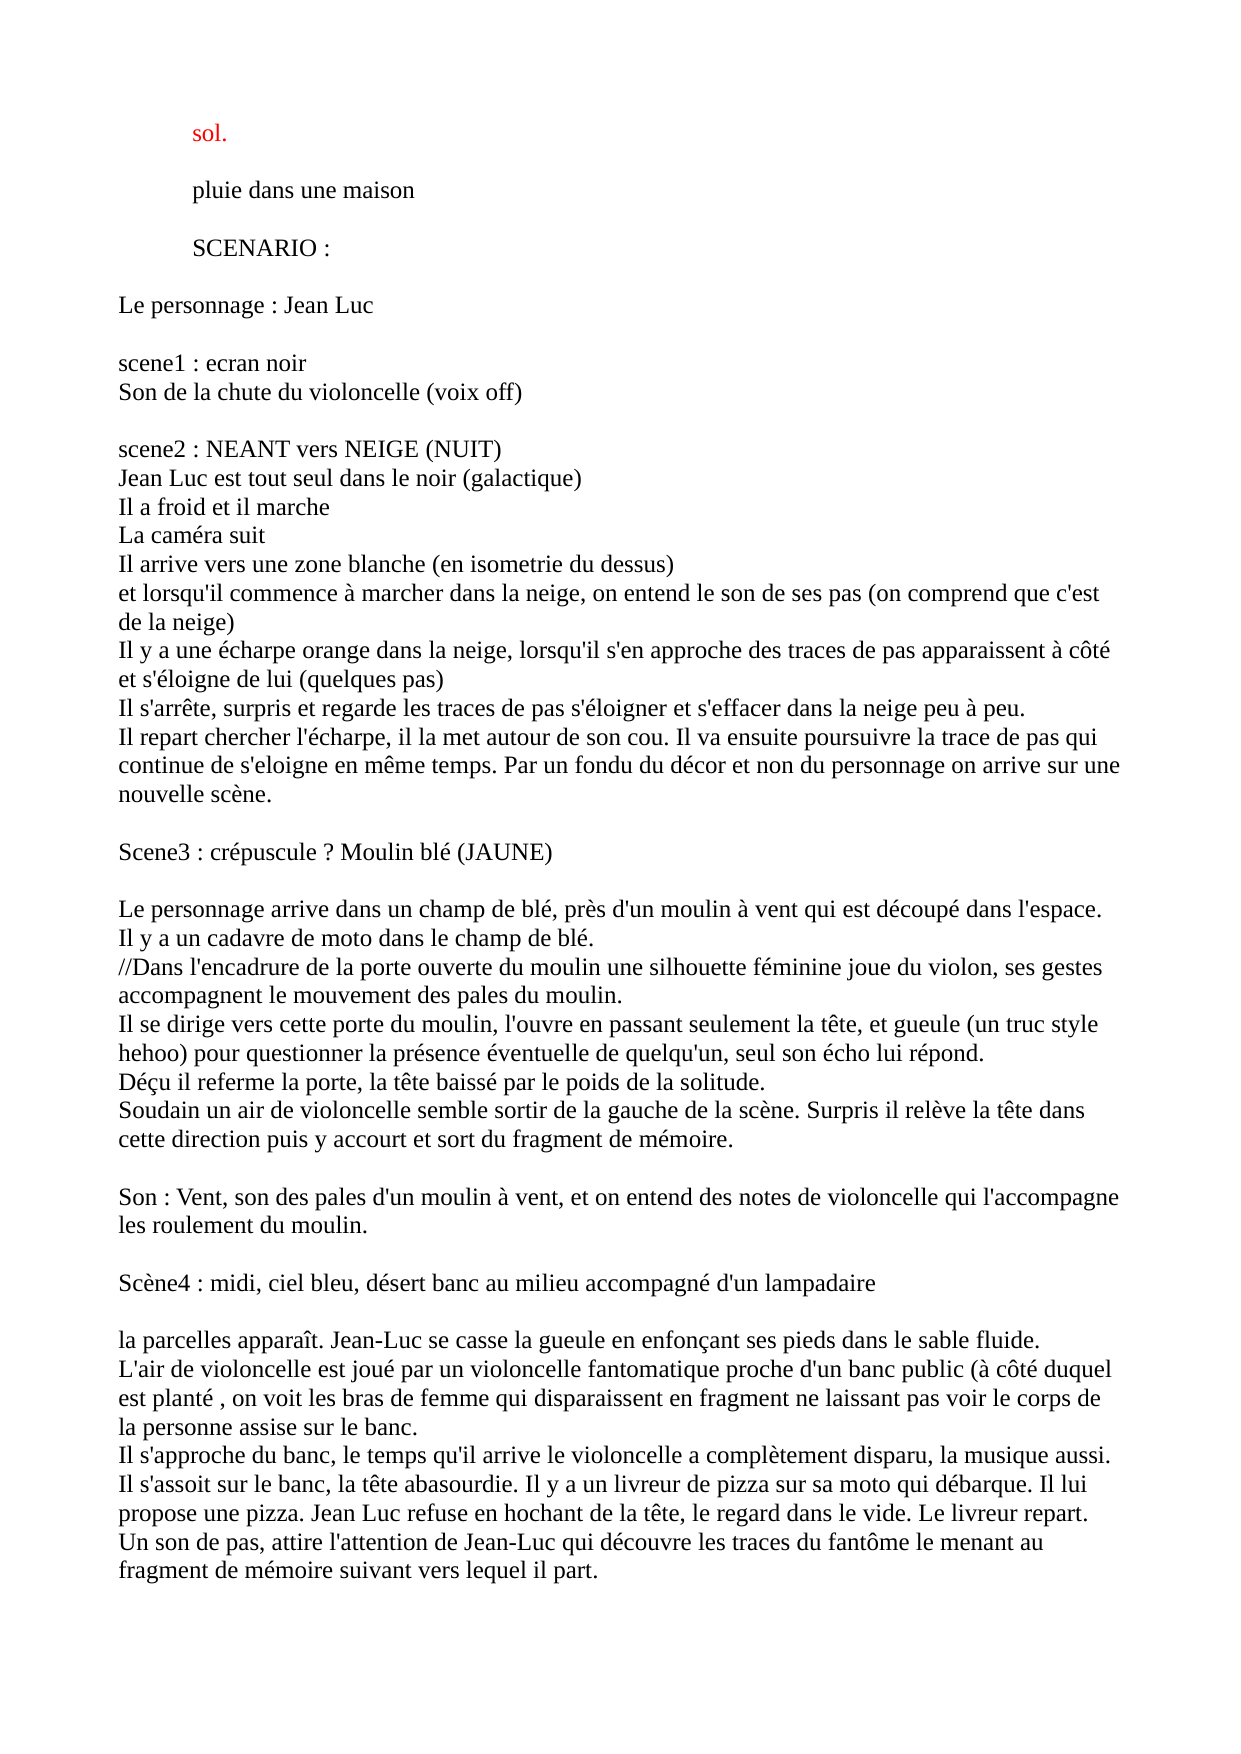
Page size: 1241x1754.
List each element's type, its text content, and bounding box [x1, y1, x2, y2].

text Il s'approche du banc, le temps qu'il arrive le violoncelle a complètement disparu, la musique aussi. Il s'assoit sur le banc, la tête abasourdie. Il y a un livreur de pizza sur sa moto qui débarque. Il lui propose une pizza. Jean Luc refuse en hochant de la tête, le regard dans le vide. Le livreur repart. Un son de pas, attire l'attention de Jean-Luc qui découvre les traces du fantôme le menant au fragment de mémoire suivant vers lequel il part. [118, 1441, 1122, 1584]
text Soudain un air de violoncelle semble sortir de la gauche de la scène. Surpris il relève la tête dans cette direction puis y accourt et sort du fragment de mémoire. [118, 1096, 1122, 1153]
text Il se dirige vers cette porte du moulin, l'ouvre en passant seulement la tête, et gueule (un truc style hehoo) pour questionner la présence éventuelle de quelqu'un, seul son écho lui répond. [118, 1009, 1122, 1067]
text sol. [118, 118, 1122, 147]
text Il a froid et il marche [118, 492, 1122, 521]
text la parcelles apparaît. Jean-Luc se casse la gueule en enfonçant ses pieds dans le sable fluide. L'air de violoncelle est joué par un violoncelle fantomatique proche d'un banc public (à côté duquel est planté , on voit les bras de femme qui disparaissent en fragment ne laissant pas voir le corps de la personne assise sur le banc. [118, 1326, 1122, 1441]
text Il arrive vers une zone blanche (en isometrie du dessus) [118, 549, 1122, 578]
text pluie dans une maison [118, 176, 1122, 204]
text La caméra suit [118, 521, 1122, 549]
text Il repart chercher l'écharpe, il la met autour de son cou. Il va ensuite poursuivre la trace de pas qui continue de s'eloigne en même temps. Par un fondu du décor et non du personnage on arrive sur une nouvelle scène. [118, 722, 1122, 808]
text Il y a un cadavre de moto dans le champ de blé. [118, 923, 1122, 952]
text Il s'arrête, surpris et regarde les traces de pas s'éloigner et s'effacer dans la neige peu à peu. [118, 693, 1122, 722]
text Jean Luc est tout seul dans le noir (galactique) [118, 463, 1122, 492]
text Scene3 : crépuscule ? Moulin blé (JAUNE) [118, 837, 1122, 866]
text scene1 : ecran noir [118, 348, 1122, 377]
text Son : Vent, son des pales d'un moulin à vent, et on entend des notes de violoncelle qui l'accompagne les roulement du moulin. [118, 1182, 1122, 1239]
text //Dans l'encadrure de la porte ouverte du moulin une silhouette féminine joue du violon, ses gestes accompagnent le mouvement des pales du moulin. [118, 952, 1122, 1009]
text Le personnage : Jean Luc [118, 291, 1122, 319]
text SCENARIO : [118, 233, 1122, 262]
text Le personnage arrive dans un champ de blé, près d'un moulin à vent qui est découpé dans l'espace. [118, 894, 1122, 923]
text Il y a une écharpe orange dans la neige, lorsqu'il s'en approche des traces de pas apparaissent à côté et s'éloigne de lui (quelques pas) [118, 636, 1122, 693]
text Déçu il referme la porte, la tête baissé par le poids de la solitude. [118, 1067, 1122, 1096]
text Son de la chute du violoncelle (voix off) [118, 377, 1122, 406]
text Scène4 : midi, ciel bleu, désert banc au milieu accompagné d'un lampadaire [118, 1268, 1122, 1297]
text scene2 : NEANT vers NEIGE (NUIT) [118, 434, 1122, 463]
text et lorsqu'il commence à marcher dans la neige, on entend le son de ses pas (on comprend que c'est de la neige) [118, 578, 1122, 636]
